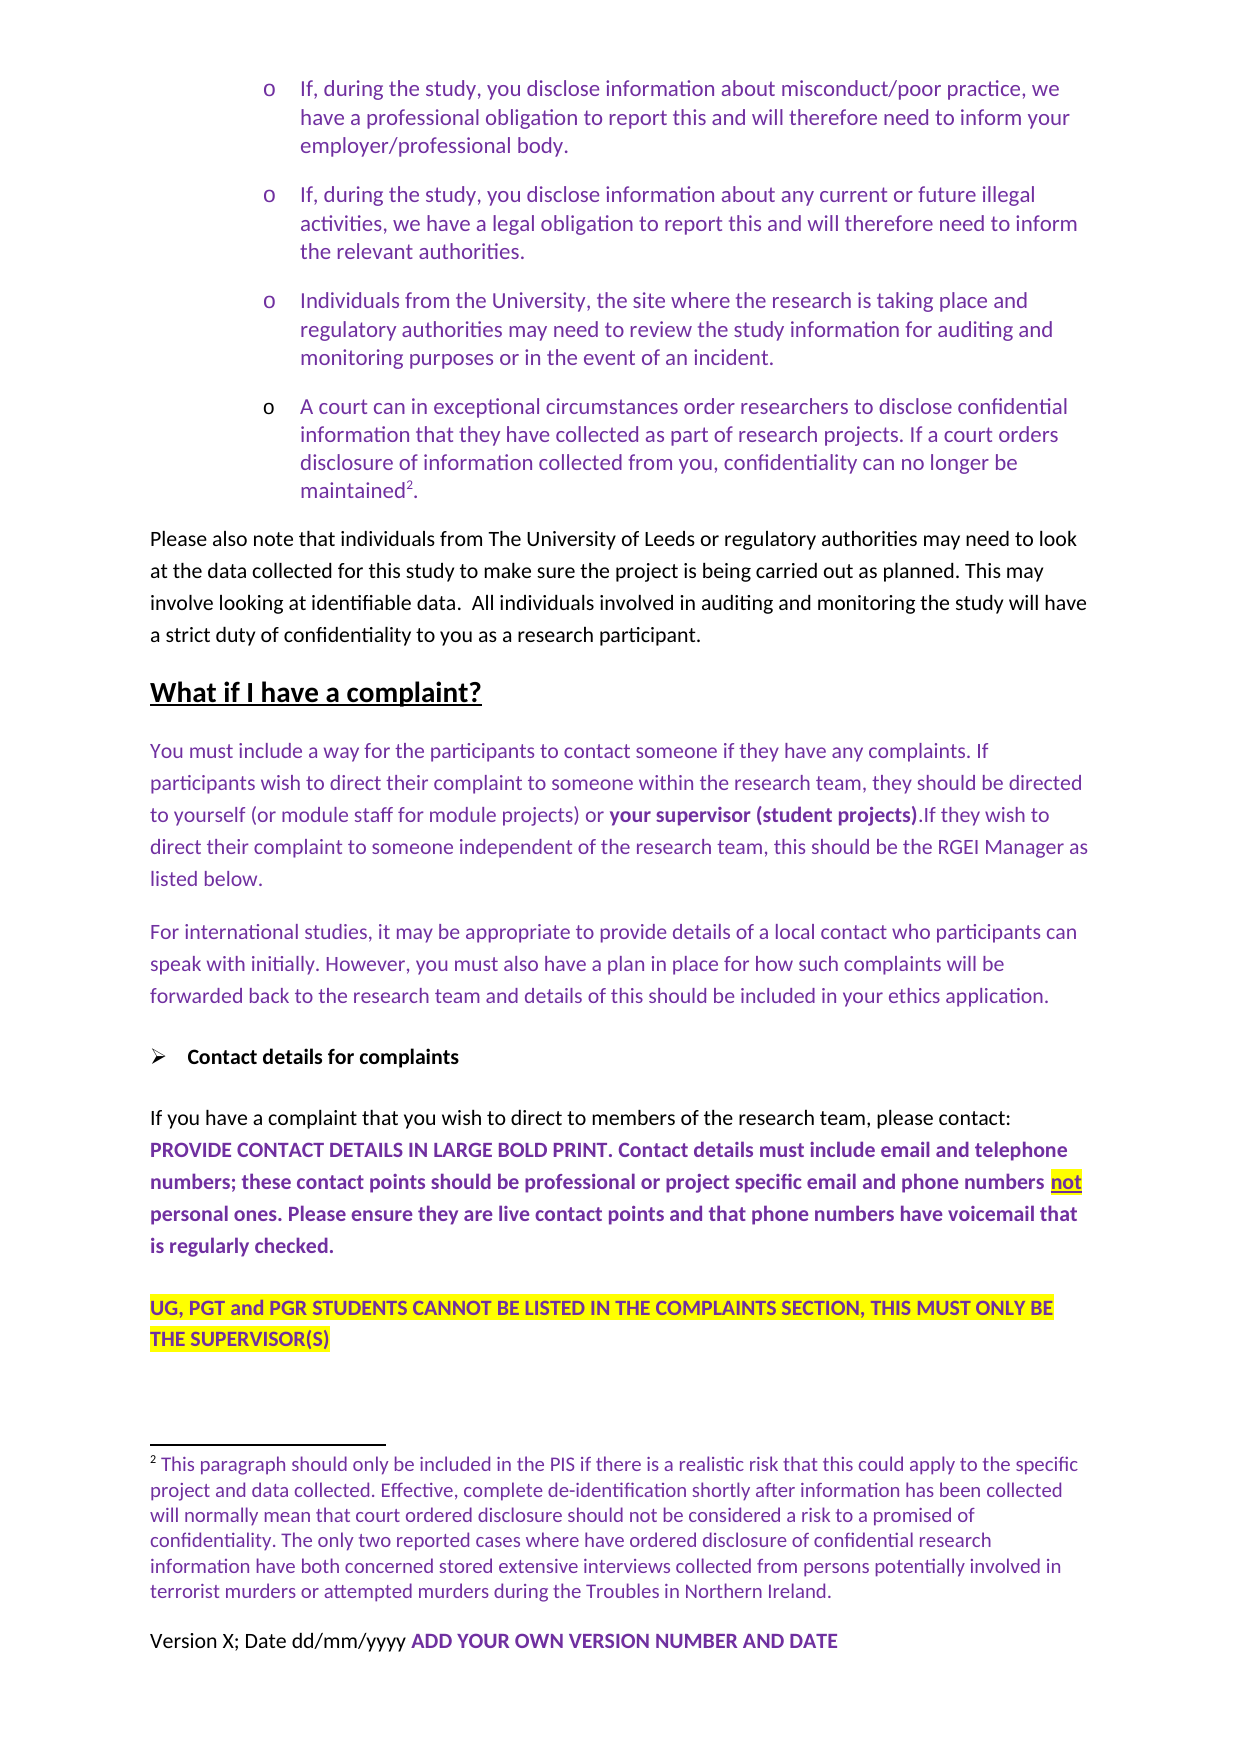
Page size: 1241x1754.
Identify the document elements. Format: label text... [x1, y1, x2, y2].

text You must include a way for the participants to contact someone if they have any complaints. If participants wish to direct their complaint to someone within the research team, they should be directed to yourself (or module staff for module projects) or your supervisor (student projects).If they wish to direct their complaint to someone independent of the research team, this should be the RGEI Manager as listed below. [150, 738, 1090, 892]
text Please also note that individuals from The University of Leeds or regulatory authorities may need to look at the data collected for this study to make sure the project is being carried out as planned. This may involve looking at identifiable data. All individuals involved in auditing and monitoring the study will have a strict duty of confidentiality to you as a research participant. [150, 525, 1090, 648]
text For international studies, it may be appropriate to provide details of a local contact who participants can speak with initially. However, you must also have a plan in place for how such complaints will be forwarded back to the research team and details of this should be included in your ethics application. [150, 918, 1090, 1009]
list If, during the study, you disclose information about misconduct/poor practice, we have a professional obligation to report this and will therefore need to inform your employer/professional body. [262, 74, 1090, 159]
list Contact details for complaints [150, 1043, 1090, 1070]
text If you have a complaint that you wish to direct to members of the research team, please contact: PROVIDE CONTACT DETAILS IN LARGE BOLD PRINT. Contact details must include email and telephone numbers; these contact points should be professional or project specific email and phone numbers not personal ones. Please ensure they are live contact points and that phone numbers have voicemail that is regularly checked. [150, 1104, 1090, 1259]
list Individuals from the University, the site where the research is taking place and regulatory authorities may need to review the study information for auditing and monitoring purposes or in the event of an incident. [262, 286, 1090, 371]
text UG, PGT and PGR STUDENTS CANNOT BE LISTED IN THE COMPLAINTS SECTION, THIS MUST ONLY BE THE SUPERVISOR(S) [150, 1294, 1090, 1352]
list If, during the study, you disclose information about any current or future illegal activities, we have a legal obligation to report this and will therefore need to inform the relevant authorities. [262, 180, 1090, 265]
text What if I have a complaint? [150, 674, 1090, 710]
list This paragraph should only be included in the PIS if there is a realistic risk that this could apply to the specific project and data collected. Effective, complete de-identification shortly after information has been collected will normally mean that court ordered disclosure should not be considered a risk to a promised of confidentiality. The only two reported cases where have ordered disclosure of confidential research information have both concerned stored extensive interviews collected from persons potentially involved in terrorist murders or attempted murders during the Troubles in Northern Ireland. [150, 1451, 1090, 1604]
list A court can in exceptional circumstances order researchers to disclose confidential information that they have collected as part of research projects. If a court orders disclosure of information collected from you, confidentiality can no longer be maintained. [262, 392, 1090, 504]
